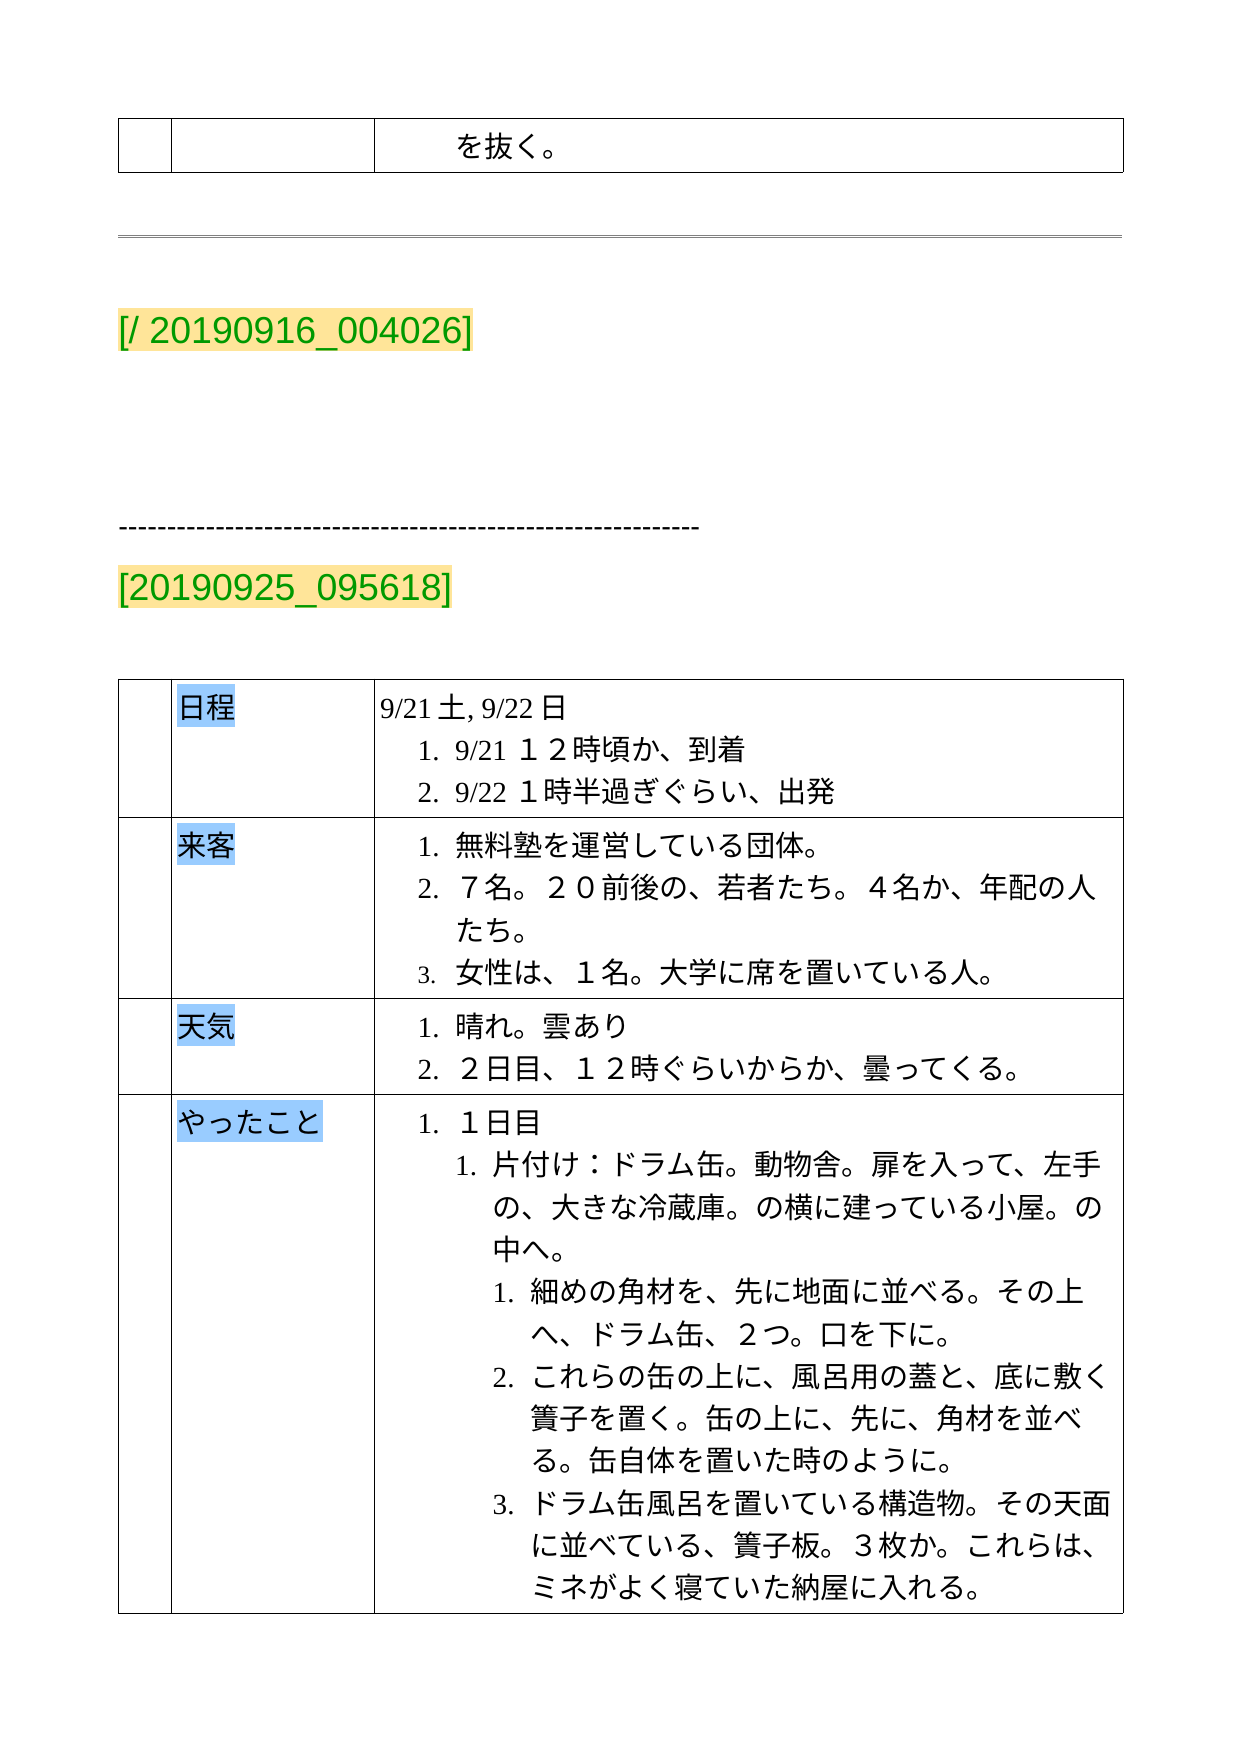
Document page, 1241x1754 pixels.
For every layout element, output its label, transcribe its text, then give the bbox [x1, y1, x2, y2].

text [20190925_095618] [118, 565, 1122, 608]
text [/ 20190916_004026] [118, 308, 1122, 351]
table_cell 無料塾を運営している団体。 ７名。２０前後の、若者たち。４名か、年配の人たち。 女性は、１名。大学に席を置いている人。 [375, 818, 1123, 998]
table_cell [119, 1095, 171, 1613]
text ------------------------------------------------------------ [118, 508, 1122, 542]
table_cell [119, 999, 171, 1094]
table_cell 来客 [172, 818, 374, 998]
table_header 9/21土, 9/22日 9/21 １２時頃か、到着 9/22 １時半過ぎぐらい、出発 [375, 680, 1123, 817]
table_header [119, 680, 171, 817]
table_cell 天気 [172, 999, 374, 1094]
table_cell [119, 119, 171, 172]
table_cell [119, 818, 171, 998]
table_cell １日目 片付け：ドラム缶。動物舎。扉を入って、左手の、大きな冷蔵庫。の横に建っている小屋。の中へ。 細めの角材を、先に地面に並べる。その上へ、ドラム缶、２つ。口を下に。 これらの缶の上に、風呂用の蓋と、底に敷く簀子を置く。缶の上に、先に、角材を並べる。缶自体を置いた時のように。 ドラム缶風呂を置いている構造物。その天面に並べている、簀子板。３枚か。これらは、ミネがよく寝ていた納屋に入れる。 薪運び。駐車場の、露天置きしてある、木の、切り出しの、塊たち。道路沿いの丸太たち、ではなく。 一画に向かって、右半分に、これらの木片が積んである。これらのうち、さらにその右半分を、建物敷地にある焚き火の一画。の、南側にある、他薪スペースへ、運ぶ。一輪車を使用。 草刈 駐車場、並びに、施設入口の扉の、向かって右側に位置する、道路に接している一画。 駐車場 道路沿いに置いてある丸太たち。その周囲。前回、機械の草刈り機を入れている。が、残りがある。丸太の際など、機械では手を入れにくい箇所。草刈りバサミを使用。 前述の、木片たちを置いている一画。その周囲。「ジュズダマ」という名前だったか、丈の高い草が生えている。これらを、刈る。 [375, 1095, 1123, 1613]
table_cell やったこと [172, 1095, 374, 1613]
table_cell [172, 119, 374, 172]
table_cell 晴れ。雲あり ２日目、１２時ぐらいからか、曇ってくる。 [375, 999, 1123, 1094]
table_header 日程 [172, 680, 374, 817]
table_cell １４日の夜、女性の参加者が、足を虫にさされる。ひどく痛がっている。 １５日の朝、テラスの長椅子に座っている。蛇口さんが声をかけると、返事をしている。 そのあと、容態が悪化。室内で、横になる。続いて、嘔吐、鼻血。 救急車を呼ぶ。９時半すぎ、車は出発。 ピザ焼き。１時からスタート。つまり、トッピングの開始。 かまどの火入れは、蛇口さんと自分が、担当。当人たちは、手に負えない様子。 ３時には、出る。約束。本来は、２時には。それを、午前中の出来事を斟酌して、蛇口さんが、３時まで、と譲歩する。 ２時すぎの時点で、ピザをさらに、４枚、焼こうとする。実際は、盛った生地を、我々に受け渡す。我々が、竈へ入れる。焼き加減を見る。取り出す。までを、担当。 本来は、利用者の人たちが、自ら、扱う仕事。 五右衛門風呂。当人たちが帰った後、蛇口さんが、お湯が張られたままであることに気づく。水を抜く。 [375, 119, 1123, 172]
